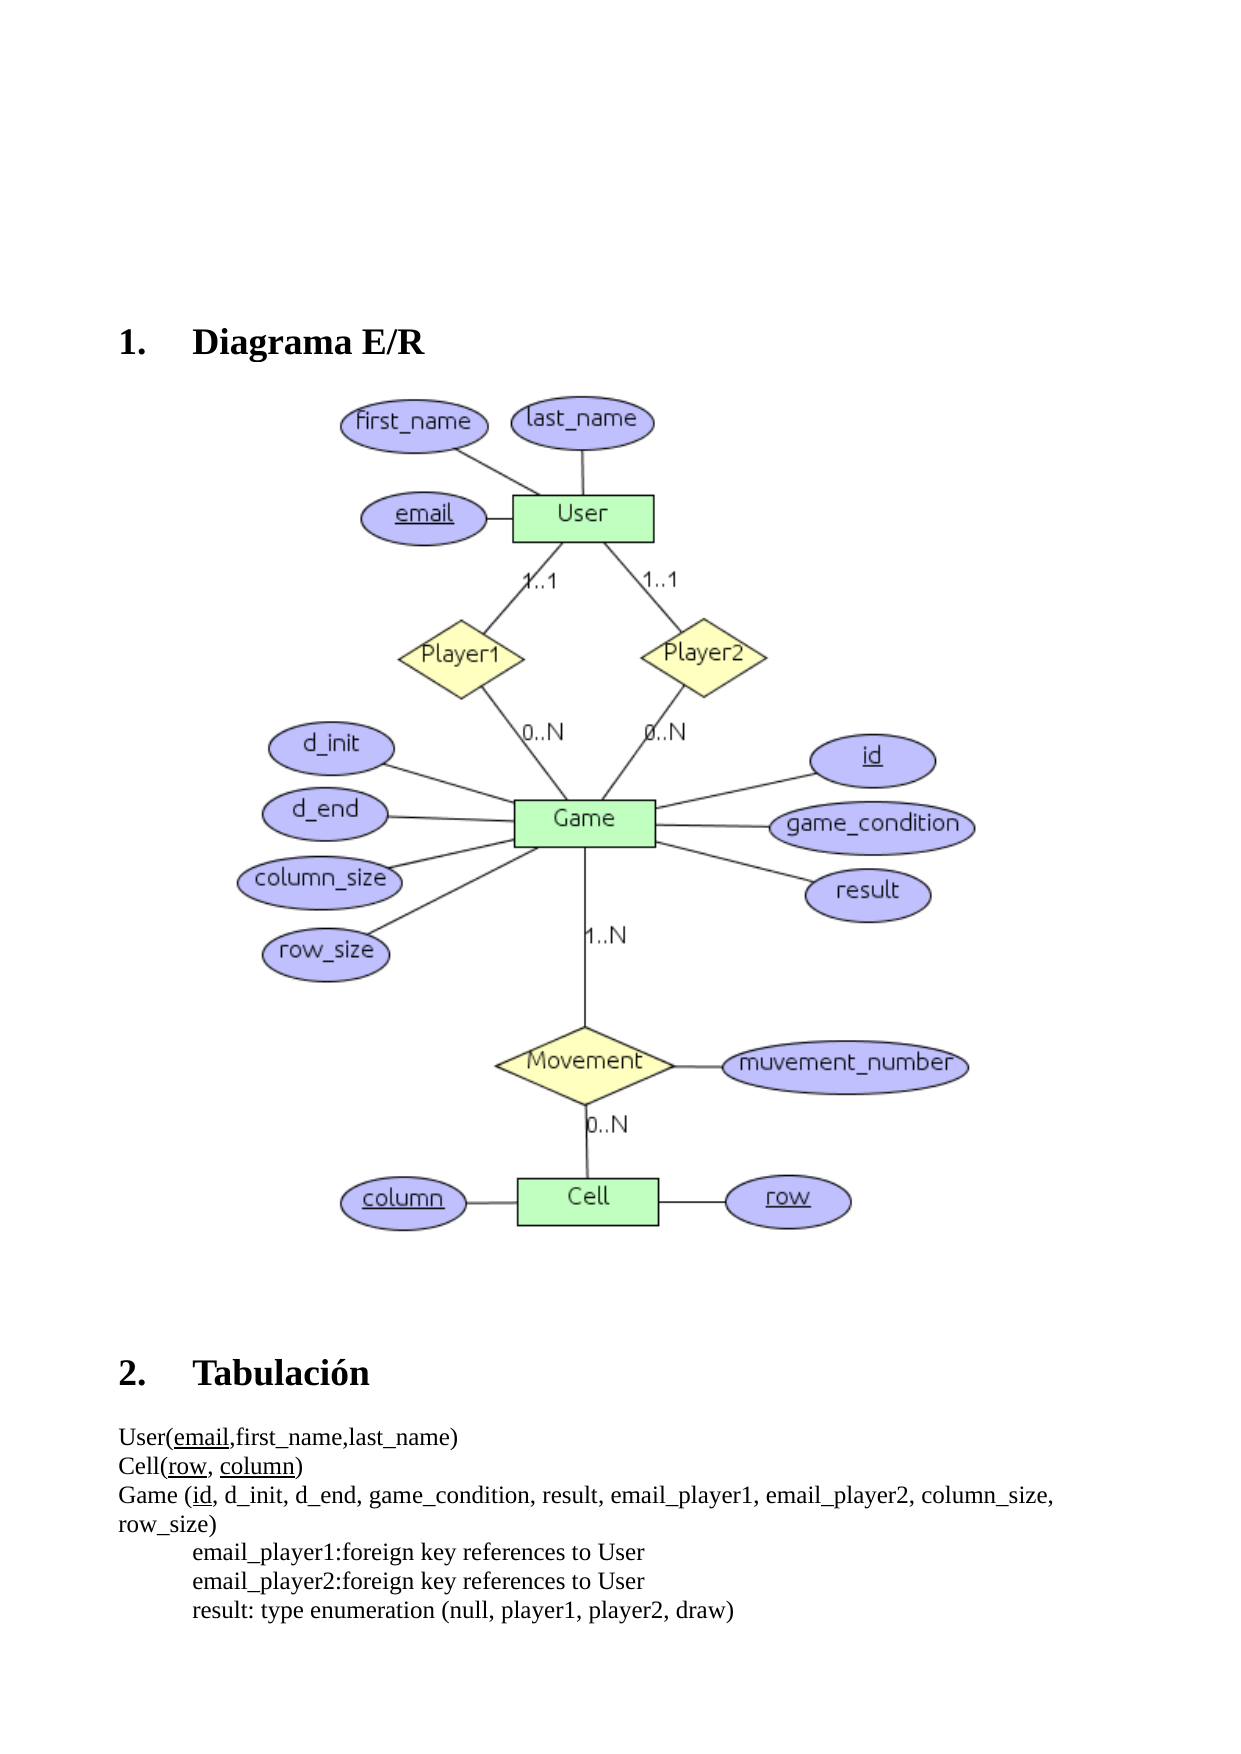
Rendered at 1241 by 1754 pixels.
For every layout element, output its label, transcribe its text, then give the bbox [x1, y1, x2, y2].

text email_player1:foreign key references to User [118, 1537, 1122, 1566]
text Cell(row, column) [118, 1451, 1122, 1480]
text 2. Tabulación [118, 1351, 1122, 1394]
picture [209, 362, 1032, 1322]
text User(email,first_name,last_name) [118, 1422, 1122, 1451]
text 1. Diagrama E/R [118, 319, 1122, 362]
text email_player2:foreign key references to User [118, 1566, 1122, 1595]
text result: type enumeration (null, player1, player2, draw) [118, 1595, 1122, 1624]
text Game (id, d_init, d_end, game_condition, result, email_player1, email_player2, column_size, row_size) [118, 1480, 1122, 1537]
